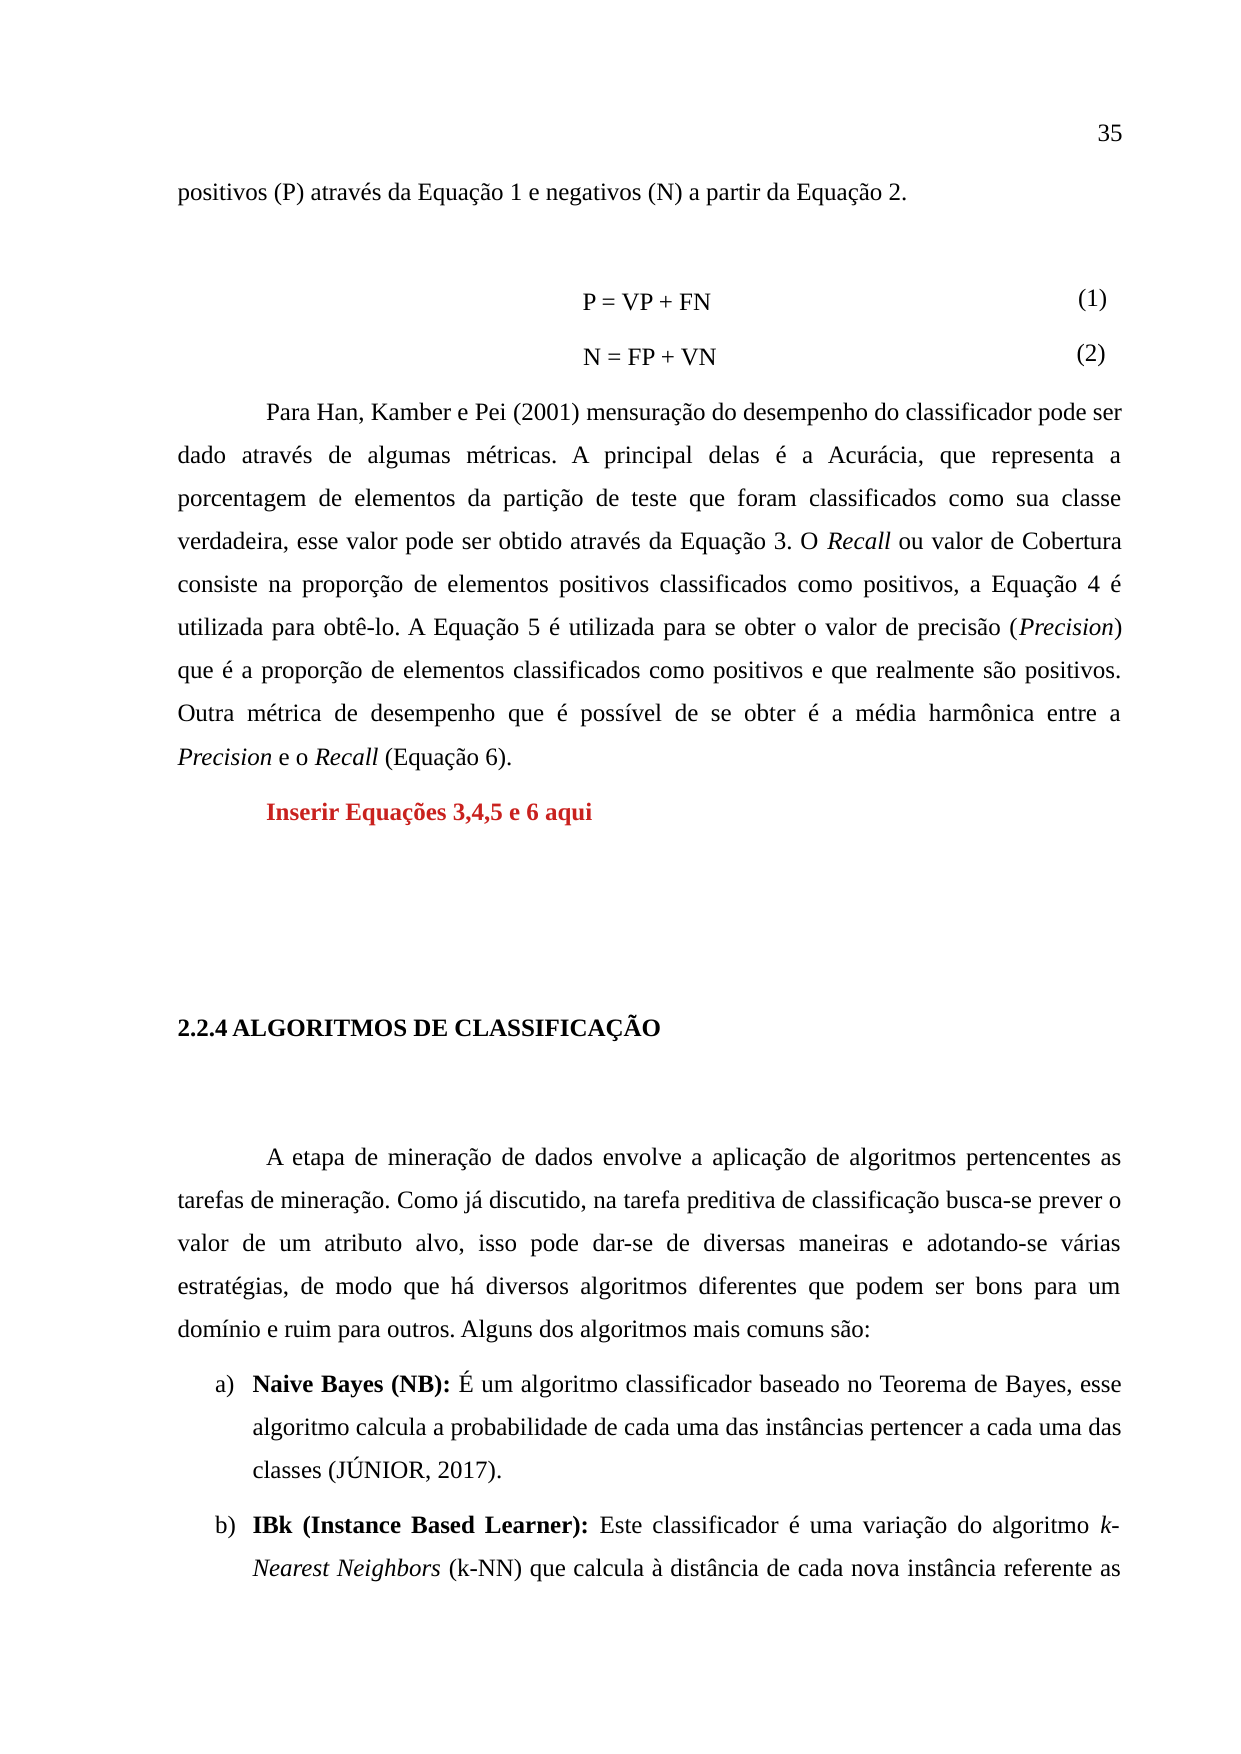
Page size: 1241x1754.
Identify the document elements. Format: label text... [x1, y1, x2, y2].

text positivos (P) através da Equação 1 e negativos (N) a partir da Equação 2. [177, 177, 1122, 206]
list Naive Bayes (NB): É um algoritmo classificador baseado no Teorema de Bayes, esse algoritmo calcula a probabilidade de cada uma das instâncias pertencer a cada uma das classes (JÚNIOR, 2017). [215, 1369, 1122, 1484]
text 2.2.4 Algoritmos de Classificação [177, 1013, 1122, 1041]
text Para Han, Kamber e Pei (2001) mensuração do desempenho do classificador pode ser dado através de algumas métricas. A principal delas é a Acurácia, que representa a porcentagem de elementos da partição de teste que foram classificados como sua classe verdadeira, esse valor pode ser obtido através da Equação 3. O Recall ou valor de Cobertura consiste na proporção de elementos positivos classificados como positivos, a Equação 4 é utilizada para obtê-lo. A Equação 5 é utilizada para se obter o valor de precisão (Precision) que é a proporção de elementos classificados como positivos e que realmente são positivos. Outra métrica de desempenho que é possível de se obter é a média harmônica entre a Precision e o Recall (Equação 6). [177, 397, 1122, 770]
text A etapa de mineração de dados envolve a aplicação de algoritmos pertencentes as tarefas de mineração. Como já discutido, na tarefa preditiva de classificação busca-se prever o valor de um atributo alvo, isso pode dar-se de diversas maneiras e adotando-se várias estratégias, de modo que há diversos algoritmos diferentes que podem ser bons para um domínio e ruim para outros. Alguns dos algoritmos mais comuns são: [177, 1142, 1122, 1343]
text P = VP + FN [177, 287, 1122, 316]
list IBk (Instance Based Learner): Este classificador é uma variação do algoritmo k-Nearest Neighbors (k-NN) que calcula à distância de cada nova instância referente as [215, 1510, 1122, 1582]
text N = FP + VN [177, 342, 1122, 371]
text Inserir Equações 3,4,5 e 6 aqui [177, 797, 1122, 825]
